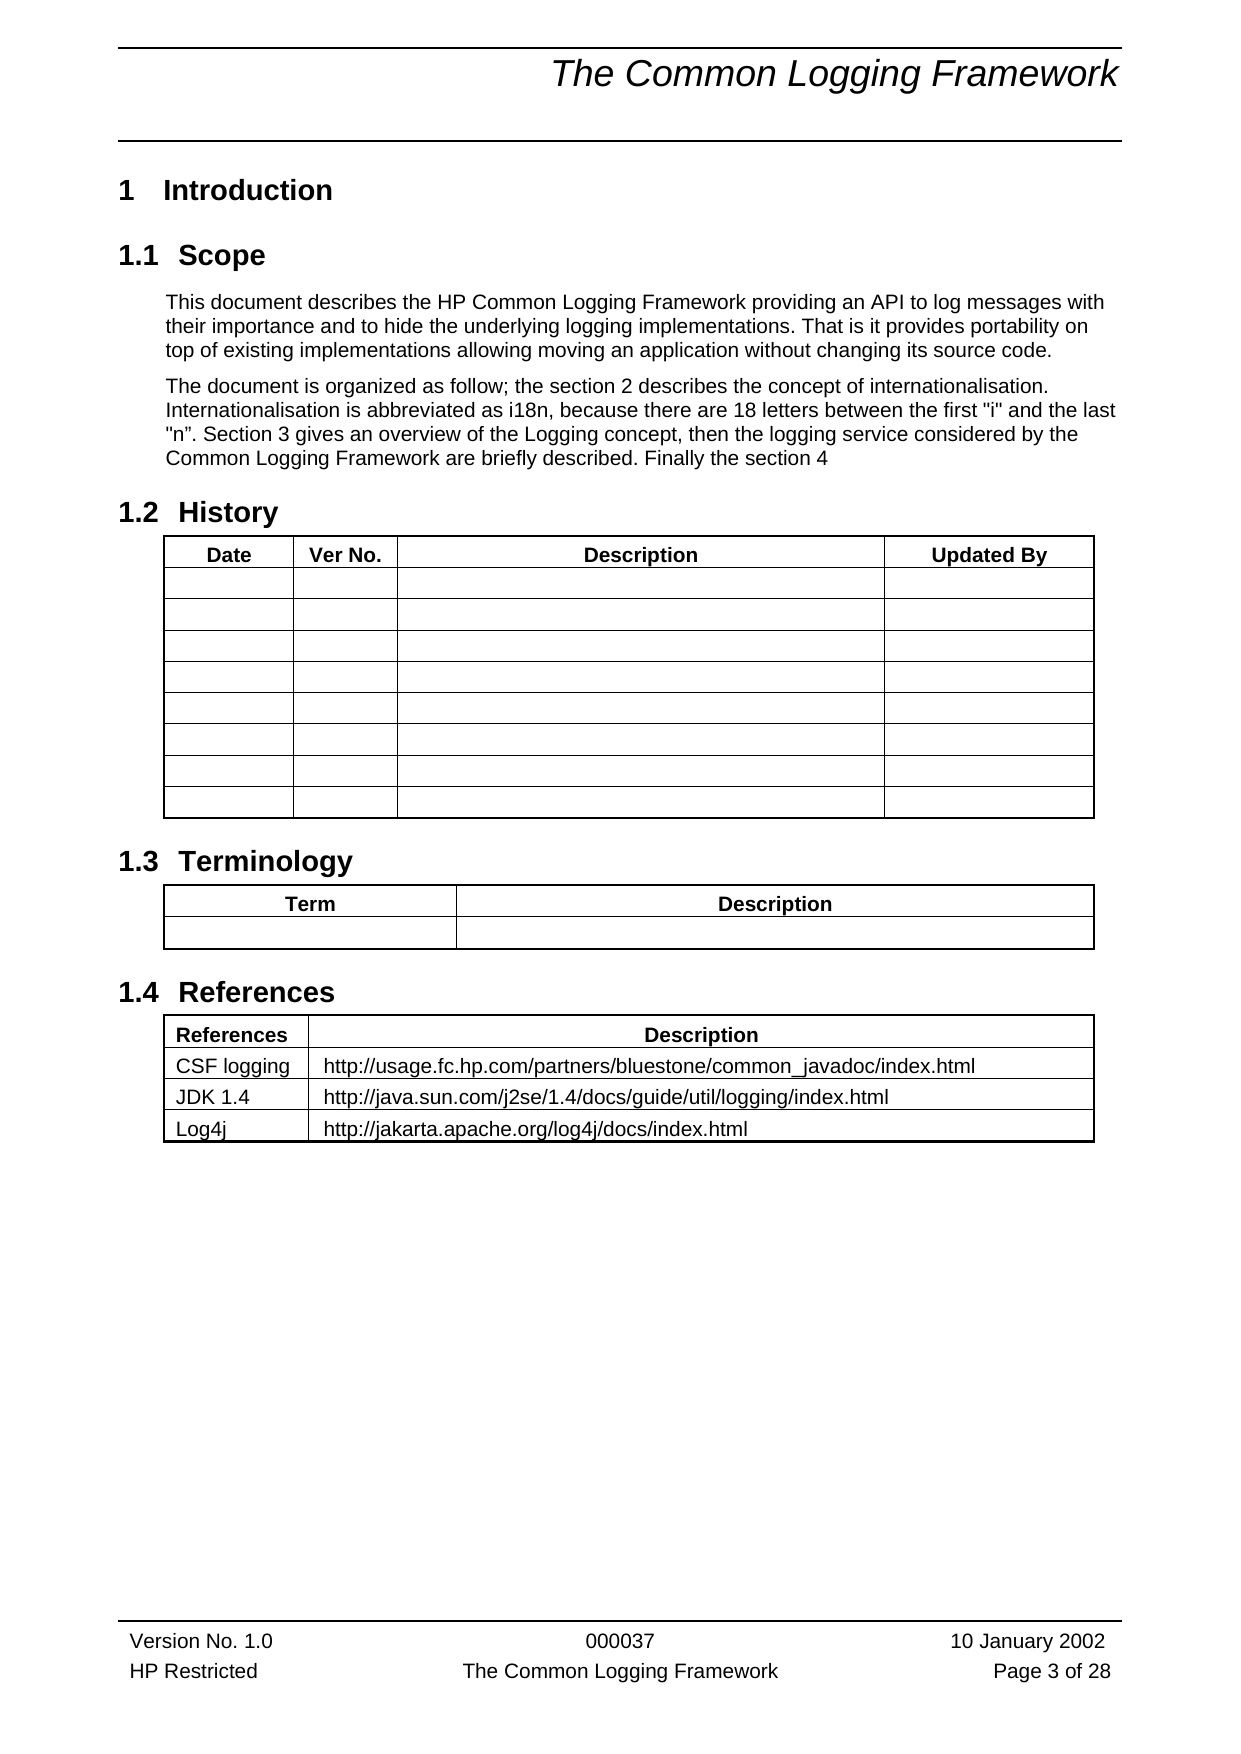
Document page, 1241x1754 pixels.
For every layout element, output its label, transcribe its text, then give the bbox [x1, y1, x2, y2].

table_cell http://java.sun.com/j2se/1.4/docs/guide/util/logging/index.html [309, 1079, 1093, 1109]
subtitle Introduction [118, 173, 1122, 206]
table_cell [165, 724, 293, 754]
text The document is organized as follow; the section 2 describes the concept of internationalisation. Internationalisation is abbreviated as i18n, because there are 18 letters between the first "i" and the last "n”. Section 3 gives an overview of the Logging concept, then the logging service considered by the Common Logging Framework are briefly described. Finally the section 4 [165, 374, 1122, 470]
table_header References [165, 1016, 308, 1047]
table_cell [165, 917, 456, 947]
table_cell [885, 787, 1093, 817]
table_cell [165, 568, 293, 598]
table_header Description [398, 537, 884, 567]
table_cell [885, 724, 1093, 754]
table_cell [398, 787, 884, 817]
subtitle Scope [118, 237, 1122, 271]
subtitle References [118, 974, 1122, 1008]
table_cell [885, 662, 1093, 692]
table_cell [294, 662, 397, 692]
table_cell CSF logging [165, 1048, 308, 1078]
table_cell http://jakarta.apache.org/log4j/docs/index.html [309, 1110, 1093, 1140]
table_cell [294, 787, 397, 817]
table_cell [885, 756, 1093, 786]
table_cell [294, 568, 397, 598]
table_cell [165, 599, 293, 629]
table_header Description [457, 886, 1093, 916]
table_cell [885, 599, 1093, 629]
table_cell [885, 631, 1093, 661]
table_cell [398, 693, 884, 723]
table_cell [885, 693, 1093, 723]
table_cell [294, 756, 397, 786]
table_cell [165, 662, 293, 692]
text This document describes the HP Common Logging Framework providing an API to log messages with their importance and to hide the underlying logging implementations. That is it provides portability on top of existing implementations allowing moving an application without changing its source code. [165, 290, 1122, 362]
table_cell [398, 599, 884, 629]
table_cell [398, 756, 884, 786]
table_cell Log4j [165, 1110, 308, 1140]
table_header Date [165, 537, 293, 567]
table_cell [294, 693, 397, 723]
table_cell [294, 599, 397, 629]
subtitle History [118, 495, 1122, 528]
subtitle Terminology [118, 844, 1122, 878]
table_cell [165, 787, 293, 817]
table_cell [165, 631, 293, 661]
table_cell [165, 756, 293, 786]
table_cell [885, 568, 1093, 598]
table_cell http://usage.fc.hp.com/partners/bluestone/common_javadoc/index.html [309, 1048, 1093, 1078]
table_header Ver No. [294, 537, 397, 567]
table_cell [398, 724, 884, 754]
table_cell [165, 693, 293, 723]
table_cell [398, 631, 884, 661]
table_cell [294, 724, 397, 754]
table_cell [398, 568, 884, 598]
table_header Term [165, 886, 456, 916]
table_cell [294, 631, 397, 661]
table_cell [457, 917, 1093, 947]
table_cell JDK 1.4 [165, 1079, 308, 1109]
table_header Updated By [885, 537, 1093, 567]
table_header Description [309, 1016, 1093, 1047]
table_cell [398, 662, 884, 692]
